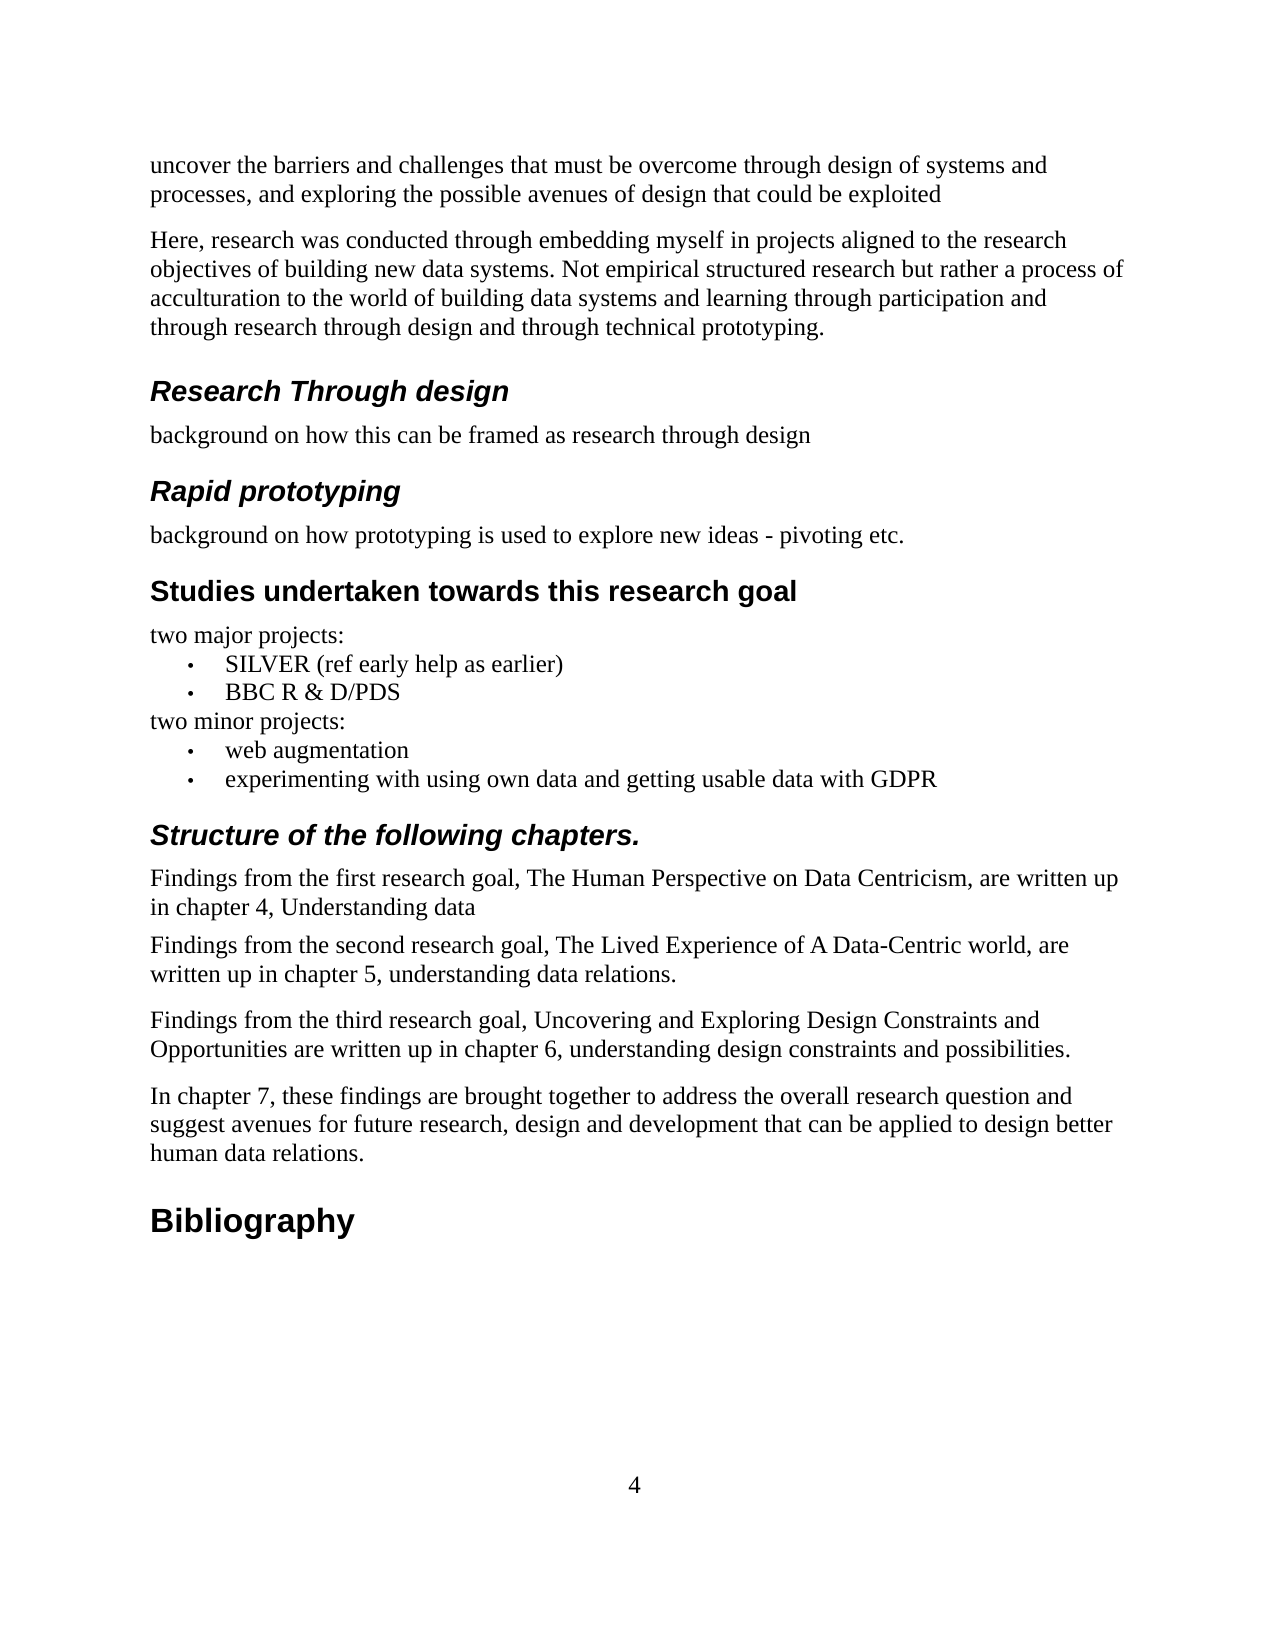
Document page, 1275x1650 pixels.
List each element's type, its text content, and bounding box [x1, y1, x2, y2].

list SILVER (ref early help as earlier) [187, 649, 1125, 677]
list BBC R & D/PDS [187, 677, 1125, 706]
text two major projects: [150, 620, 1125, 649]
text In chapter 7, these findings are brought together to address the overall research question and suggest avenues for future research, design and development that can be applied to design better human data relations. [150, 1081, 1125, 1167]
text Here, research was conducted through embedding myself in projects aligned to the research objectives of building new data systems. Not empirical structured research but rather a process of acculturation to the world of building data systems and learning through participation and through research through design and through technical prototyping. [150, 225, 1125, 340]
subtitle Studies undertaken towards this research goal [150, 574, 1125, 607]
text two minor projects: [150, 706, 1125, 735]
text Findings from the second research goal, The Lived Experience of A Data-Centric world, are written up in chapter 5, understanding data relations. [150, 930, 1125, 987]
list web augmentation [187, 735, 1125, 764]
text uncover the barriers and challenges that must be overcome through design of systems and processes, and exploring the possible avenues of design that could be exploited [150, 150, 1125, 207]
text background on how prototyping is used to explore new ideas - pivoting etc. [150, 520, 1125, 549]
list experimenting with using own data and getting usable data with GDPR [187, 764, 1125, 792]
text background on how this can be framed as research through design [150, 420, 1125, 449]
subtitle Bibliography [150, 1201, 1125, 1240]
text Findings from the first research goal, The Human Perspective on Data Centricism, are written up in chapter 4, Understanding data [150, 863, 1125, 921]
subtitle Research Through design [150, 374, 1125, 408]
subtitle Structure of the following chapters. [150, 817, 1125, 851]
text Findings from the third research goal, Uncovering and Exploring Design Constraints and Opportunities are written up in chapter 6, understanding design constraints and possibilities. [150, 1005, 1125, 1063]
subtitle Rapid prototyping [150, 474, 1125, 508]
